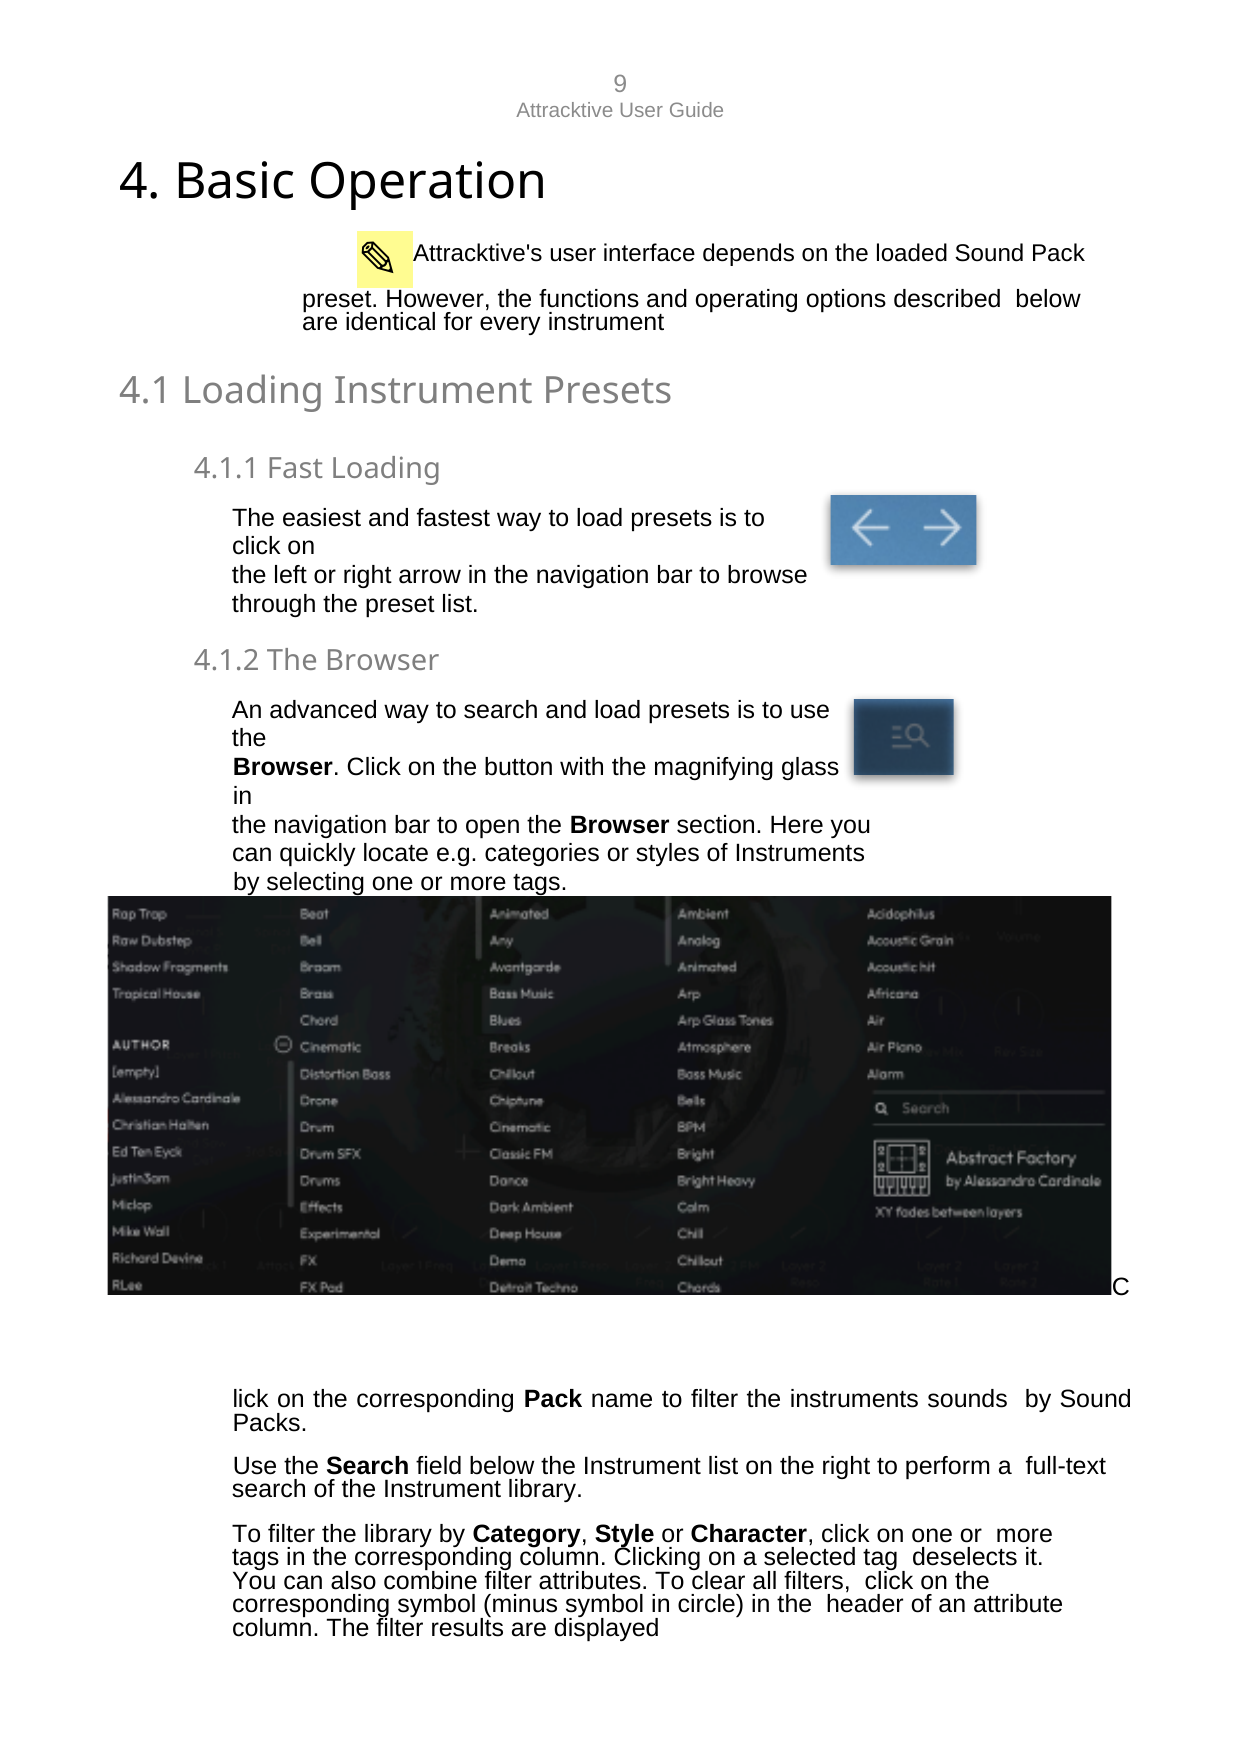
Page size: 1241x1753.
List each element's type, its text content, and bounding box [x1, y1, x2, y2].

text 4.1 Loading Instrument Presets [119, 364, 1133, 415]
text To filter the library by Category, Style or Character, click on one or more tags in the corresponding column. Clicking on a selected tag deselects it. You can also combine filter attributes. To clear all filters, click on the corresponding symbol (minus symbol in circle) in the header of an attribute column. The filter results are displayed [232, 1524, 1082, 1642]
picture [107, 896, 1112, 1295]
text 4.1.1 Fast Loading [194, 447, 1133, 487]
text [987, 503, 1133, 560]
text Click on the corresponding Pack name to filter the instruments sounds by Sound Packs. [108, 918, 1133, 1437]
text through the preset list. [232, 589, 1133, 618]
text can quickly locate e.g. categories or styles of Instruments [232, 838, 1133, 867]
text the navigation bar to open the Browser section. Here you [232, 810, 1133, 838]
picture [843, 693, 965, 790]
text by selecting one or more tags. [233, 867, 1133, 896]
text An advanced way to search and load presets is to use the [232, 695, 843, 752]
text Attracktive User Guide [108, 98, 1133, 122]
text preset. However, the functions and operating options described below are identical for every instrument [302, 288, 1094, 335]
text 9 [108, 69, 1133, 98]
text [965, 695, 1133, 752]
text Use the Search field below the Instrument list on the right to perform a full-text search of the Instrument library. [232, 1456, 1114, 1503]
text Browser. Click on the button with the magnifying glass in [233, 752, 1133, 810]
picture [820, 489, 987, 579]
text The easiest and fastest way to load presets is to click on [232, 503, 820, 560]
text 4.1.2 The Browser [194, 639, 1133, 679]
text the left or right arrow in the navigation bar to browse [232, 560, 1133, 589]
text ✎ Attracktive's user interface depends on the loaded Sound Pack [108, 231, 1085, 288]
text 4. Basic Operation [119, 144, 1133, 213]
